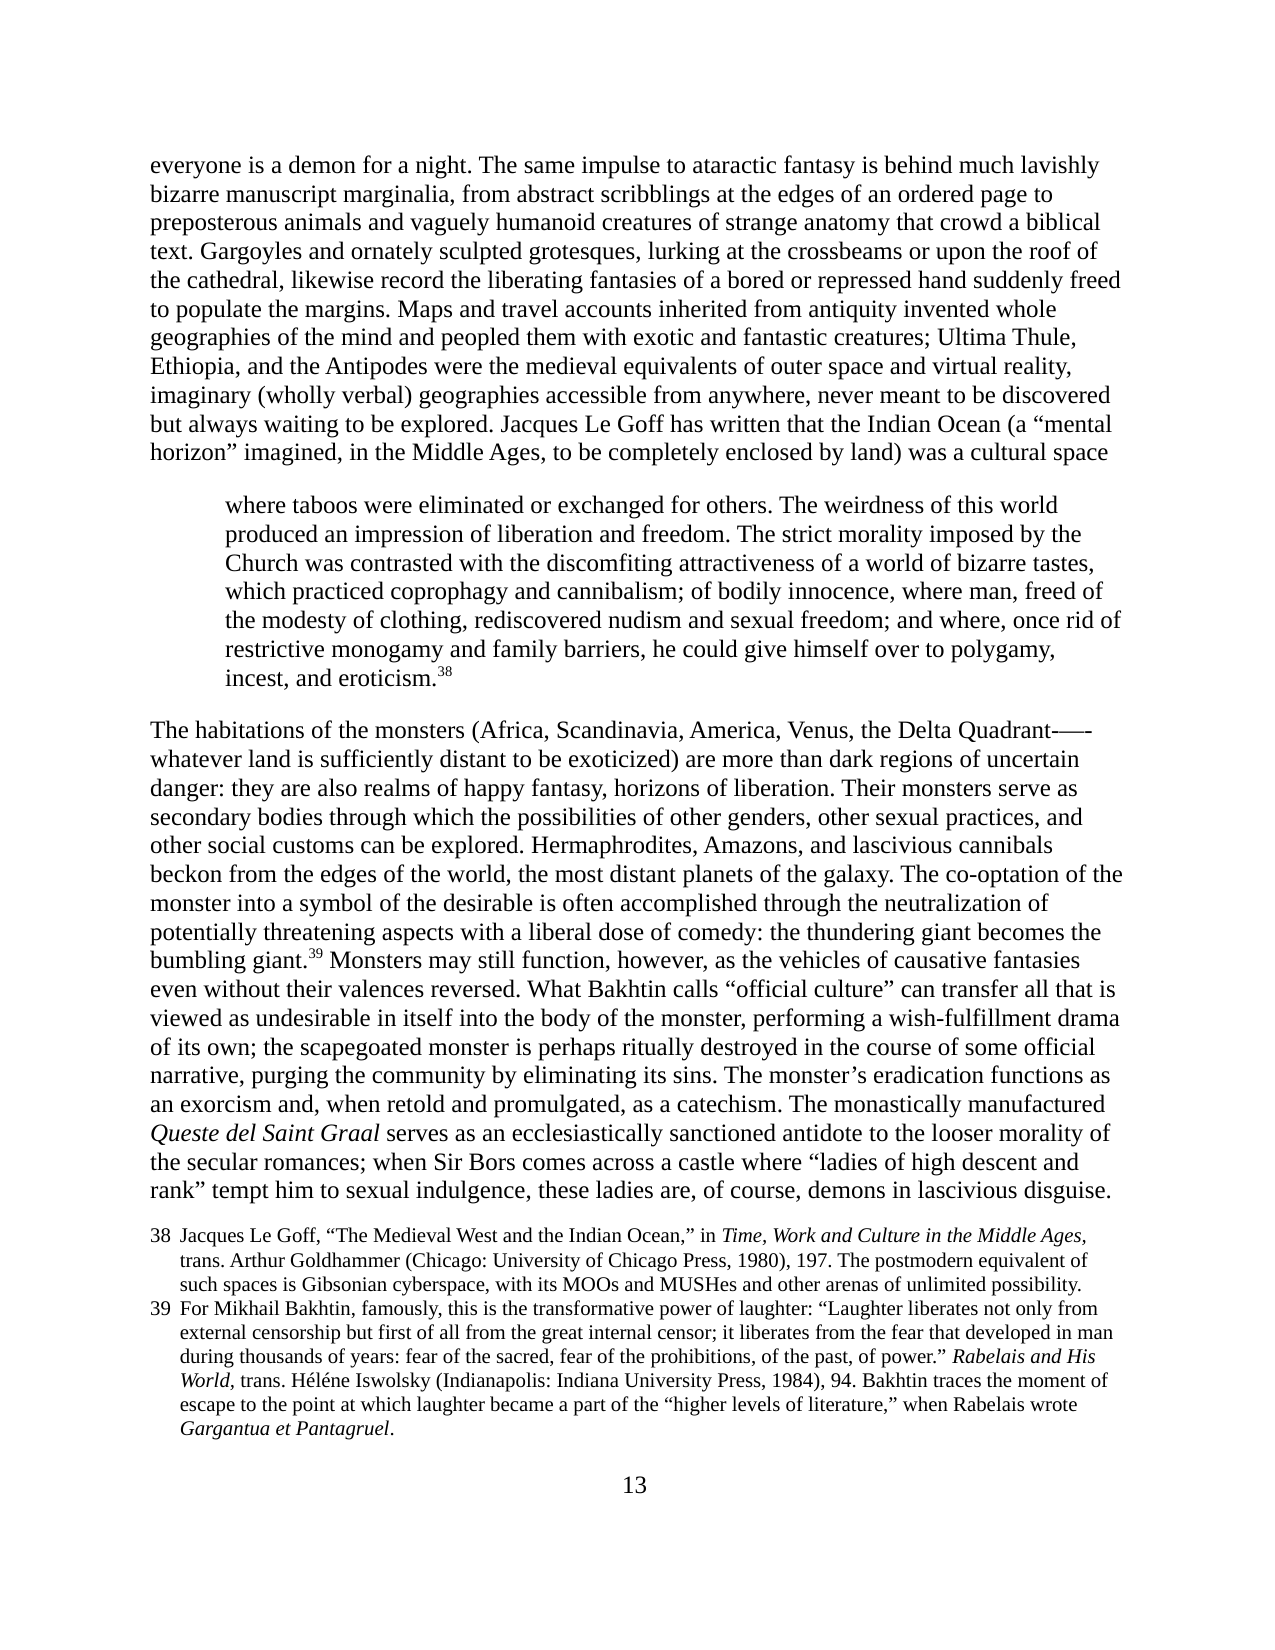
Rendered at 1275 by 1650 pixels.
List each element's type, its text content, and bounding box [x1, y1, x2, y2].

text Jacques Le Goff, “The Medieval West and the Indian Ocean,” in Time, Work and Culture in the Middle Ages, trans. Arthur Goldhammer (Chicago: University of Chicago Press, 1980), 197. The postmodern equivalent of such spaces is Gibsonian cyberspace, with its MOOs and MUSHes and other arenas of unlimited possibility. [150, 1223, 1125, 1296]
text The habitations of the monsters (Africa, Scandinavia, America, Venus, the Delta Quadrant-—-whatever land is sufficiently distant to be exoticized) are more than dark regions of uncertain danger: they are also realms of happy fantasy, horizons of liberation. Their monsters serve as secondary bodies through which the possibilities of other genders, other sexual practices, and other social customs can be explored. Hermaphrodites, Amazons, and lascivious cannibals beckon from the edges of the world, the most distant planets of the galaxy. The co-optation of the monster into a symbol of the desirable is often accomplished through the neutralization of potentially threatening aspects with a liberal dose of comedy: the thundering giant becomes the bumbling giant. Monsters may still function, however, as the vehicles of causative fantasies even without their valences reversed. What Bakhtin calls “official culture” can transfer all that is viewed as undesirable in itself into the body of the monster, performing a wish-fulfillment drama of its own; the scapegoated monster is perhaps ritually destroyed in the course of some official narrative, purging the community by eliminating its sins. The monster’s eradication functions as an exorcism and, when retold and promulgated, as a catechism. The monastically manufactured Queste del Saint Graal serves as an ecclesiastically sanctioned antidote to the looser morality of the secular romances; when Sir Bors comes across a castle where “ladies of high descent and rank” tempt him to sexual indulgence, these ladies are, of course, demons in lascivious disguise. [150, 715, 1125, 1204]
text everyone is a demon for a night. The same impulse to ataractic fantasy is behind much lavishly bizarre manuscript marginalia, from abstract scribblings at the edges of an ordered page to preposterous animals and vaguely humanoid creatures of strange anatomy that crowd a biblical text. Gargoyles and ornately sculpted grotesques, lurking at the crossbeams or upon the roof of the cathedral, likewise record the liberating fantasies of a bored or repressed hand suddenly freed to populate the margins. Maps and travel accounts inherited from antiquity invented whole geographies of the mind and peopled them with exotic and fantastic creatures; Ultima Thule, Ethiopia, and the Antipodes were the medieval equivalents of outer space and virtual reality, imaginary (wholly verbal) geographies accessible from anywhere, never meant to be discovered but always waiting to be explored. Jacques Le Goff has written that the Indian Ocean (a “mental horizon” imagined, in the Middle Ages, to be completely enclosed by land) was a cultural space [150, 150, 1125, 466]
text where taboos were eliminated or exchanged for others. The weirdness of this world produced an impression of liberation and freedom. The strict morality imposed by the Church was contrasted with the discomfiting attractiveness of a world of bizarre tastes, which practiced coprophagy and cannibalism; of bodily innocence, where man, freed of the modesty of clothing, rediscovered nudism and sexual freedom; and where, once rid of restrictive monogamy and family barriers, he could give himself over to polygamy, incest, and eroticism. [225, 490, 1125, 691]
text For Mikhail Bakhtin, famously, this is the transformative power of laughter: “Laughter liberates not only from external censorship but first of all from the great internal censor; it liberates from the fear that developed in man during thousands of years: fear of the sacred, fear of the prohibitions, of the past, of power.” Rabelais and His World, trans. Héléne Iswolsky (Indianapolis: Indiana University Press, 1984), 94. Bakhtin traces the moment of escape to the point at which laughter became a part of the “higher levels of literature,” when Rabelais wrote Gargantua et Pantagruel. [150, 1296, 1125, 1440]
